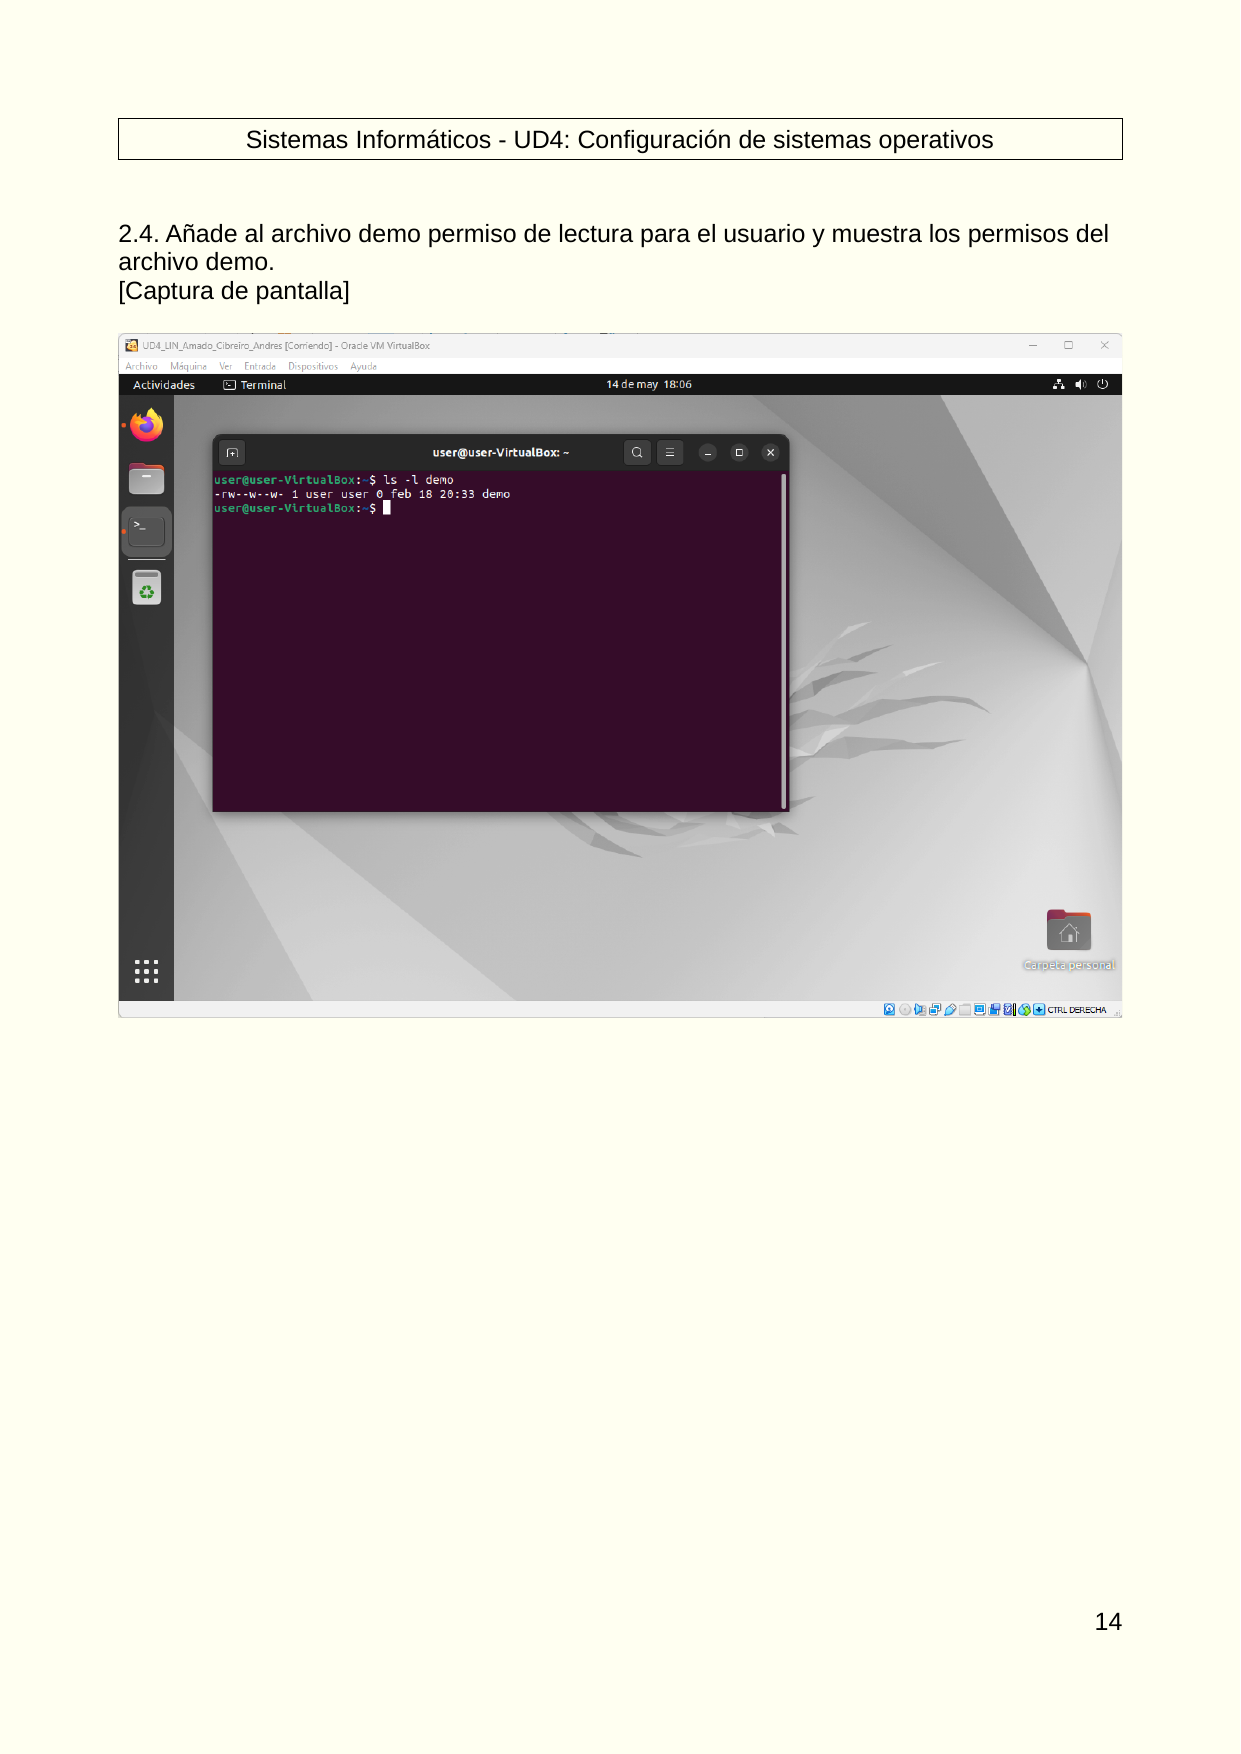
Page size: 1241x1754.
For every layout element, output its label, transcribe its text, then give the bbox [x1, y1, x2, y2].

picture [118, 333, 1123, 1018]
text 2.4. Añade al archivo demo permiso de lectura para el usuario y muestra los permisos del archivo demo. [118, 219, 1122, 276]
text [Captura de pantalla] [118, 276, 1122, 305]
